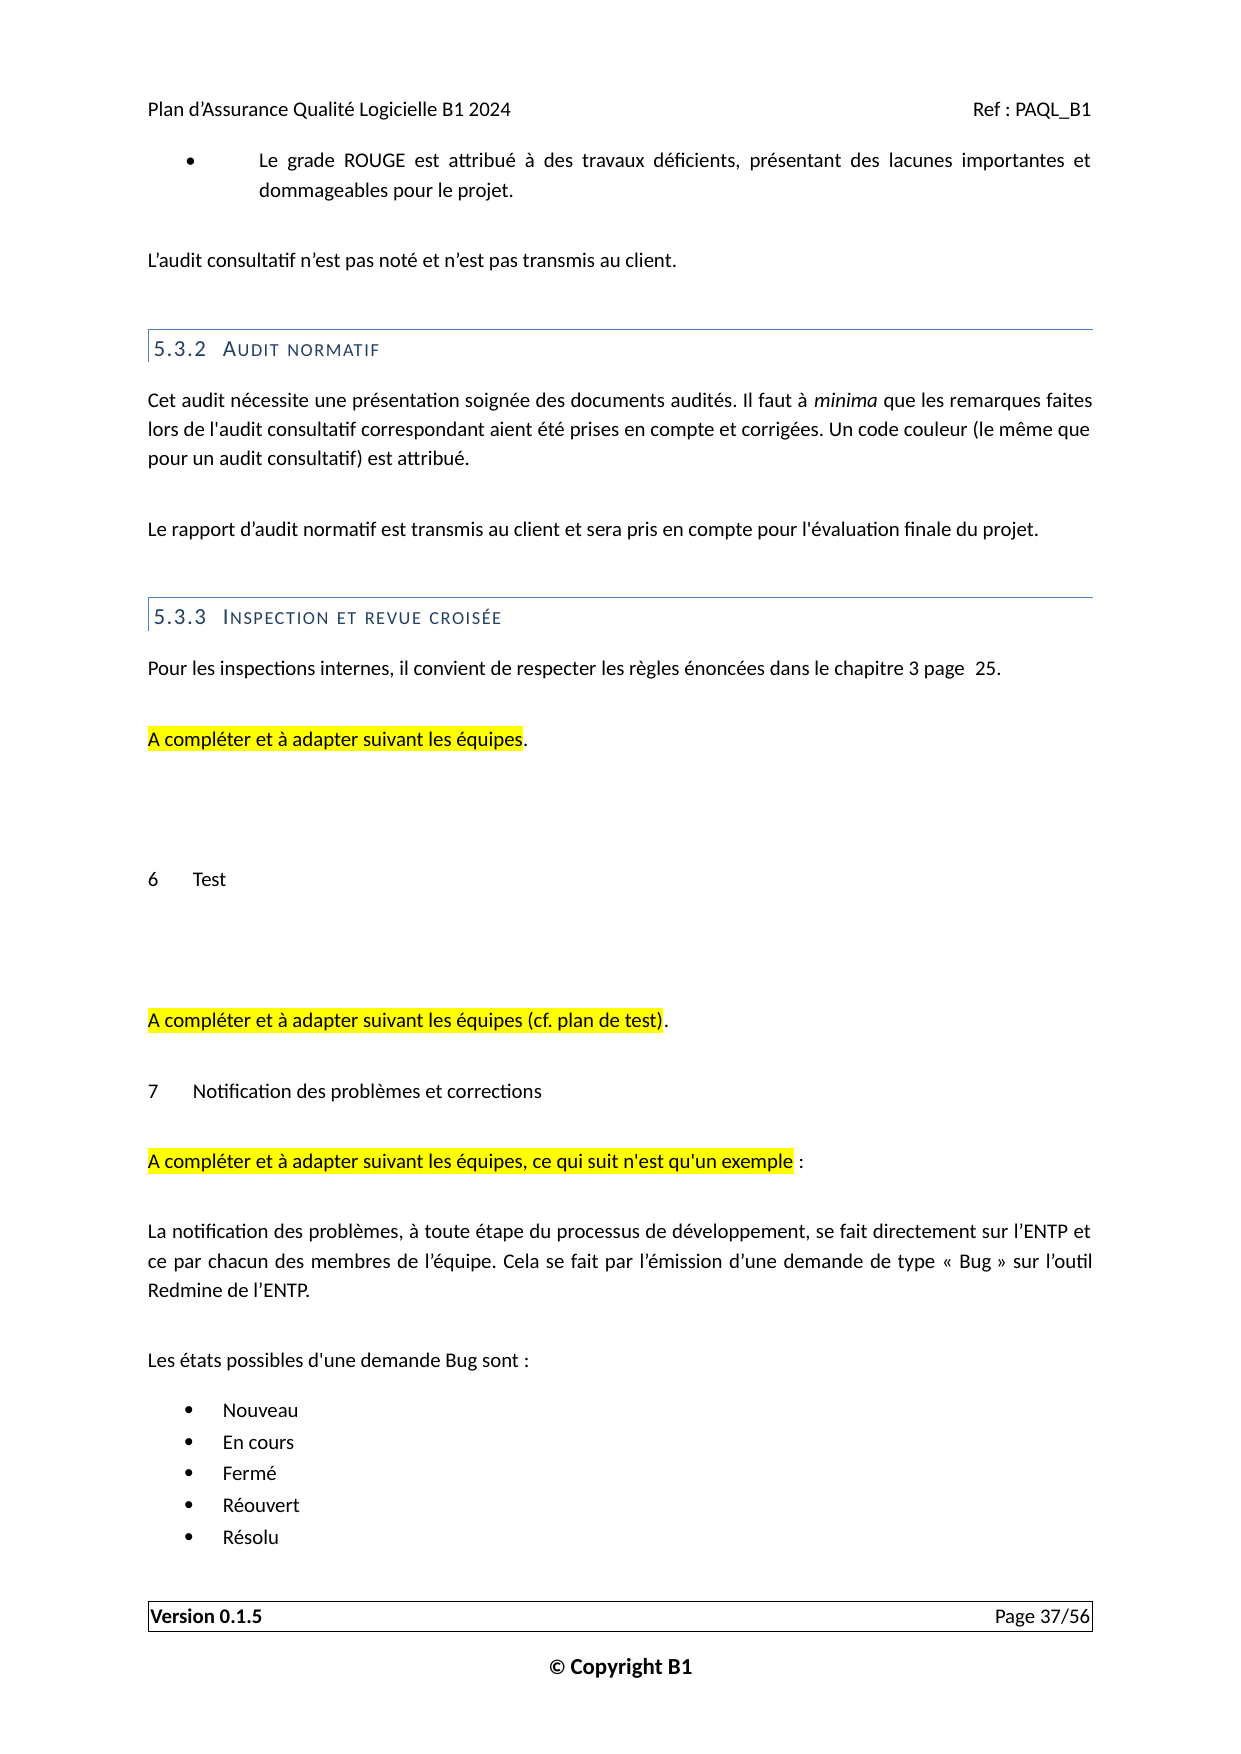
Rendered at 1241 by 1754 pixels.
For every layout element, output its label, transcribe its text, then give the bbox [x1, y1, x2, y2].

text Pour les inspections internes, il convient de respecter les règles énoncées dans le chapitre 3 page 22. [148, 655, 1093, 681]
list Fermé [185, 1461, 1093, 1486]
text Les états possibles d'une demande Bug sont : [148, 1347, 1093, 1373]
text A compléter et à adapter suivant les équipes. [148, 726, 1093, 751]
list Audit normatif [149, 330, 1093, 362]
list Test [148, 867, 1093, 892]
text A compléter et à adapter suivant les équipes, ce qui suit n'est qu'un exemple : [148, 1148, 1093, 1174]
list Notification des problèmes et corrections [148, 1078, 1093, 1103]
list Inspection et revue croisée [149, 598, 1093, 631]
list Nouveau [185, 1397, 1093, 1423]
text A compléter et à adapter suivant les équipes (cf. plan de test). [148, 1007, 1093, 1033]
list En cours [185, 1429, 1093, 1454]
text Cet audit nécessite une présentation soignée des documents audités. Il faut à minima que les remarques faites lors de l'audit consultatif correspondant aient été prises en compte et corrigées. Un code couleur (le même que pour un audit consultatif) est attribué. [148, 387, 1093, 471]
list Résolu [185, 1524, 1093, 1549]
list Le grade ROUGE est attribué à des travaux déficients, présentant des lacunes importantes et dommageables pour le projet. [185, 148, 1093, 202]
text La notification des problèmes, à toute étape du processus de développement, se fait directement sur l’ENTP et ce par chacun des membres de l’équipe. Cela se fait par l’émission d’une demande de type « Bug » sur l’outil Redmine de l’ENTP. [148, 1219, 1093, 1302]
text L’audit consultatif n’est pas noté et n’est pas transmis au client. [148, 247, 1093, 273]
list Réouvert [185, 1492, 1093, 1518]
text Le rapport d’audit normatif est transmis au client et sera pris en compte pour l'évaluation finale du projet. [148, 516, 1093, 541]
